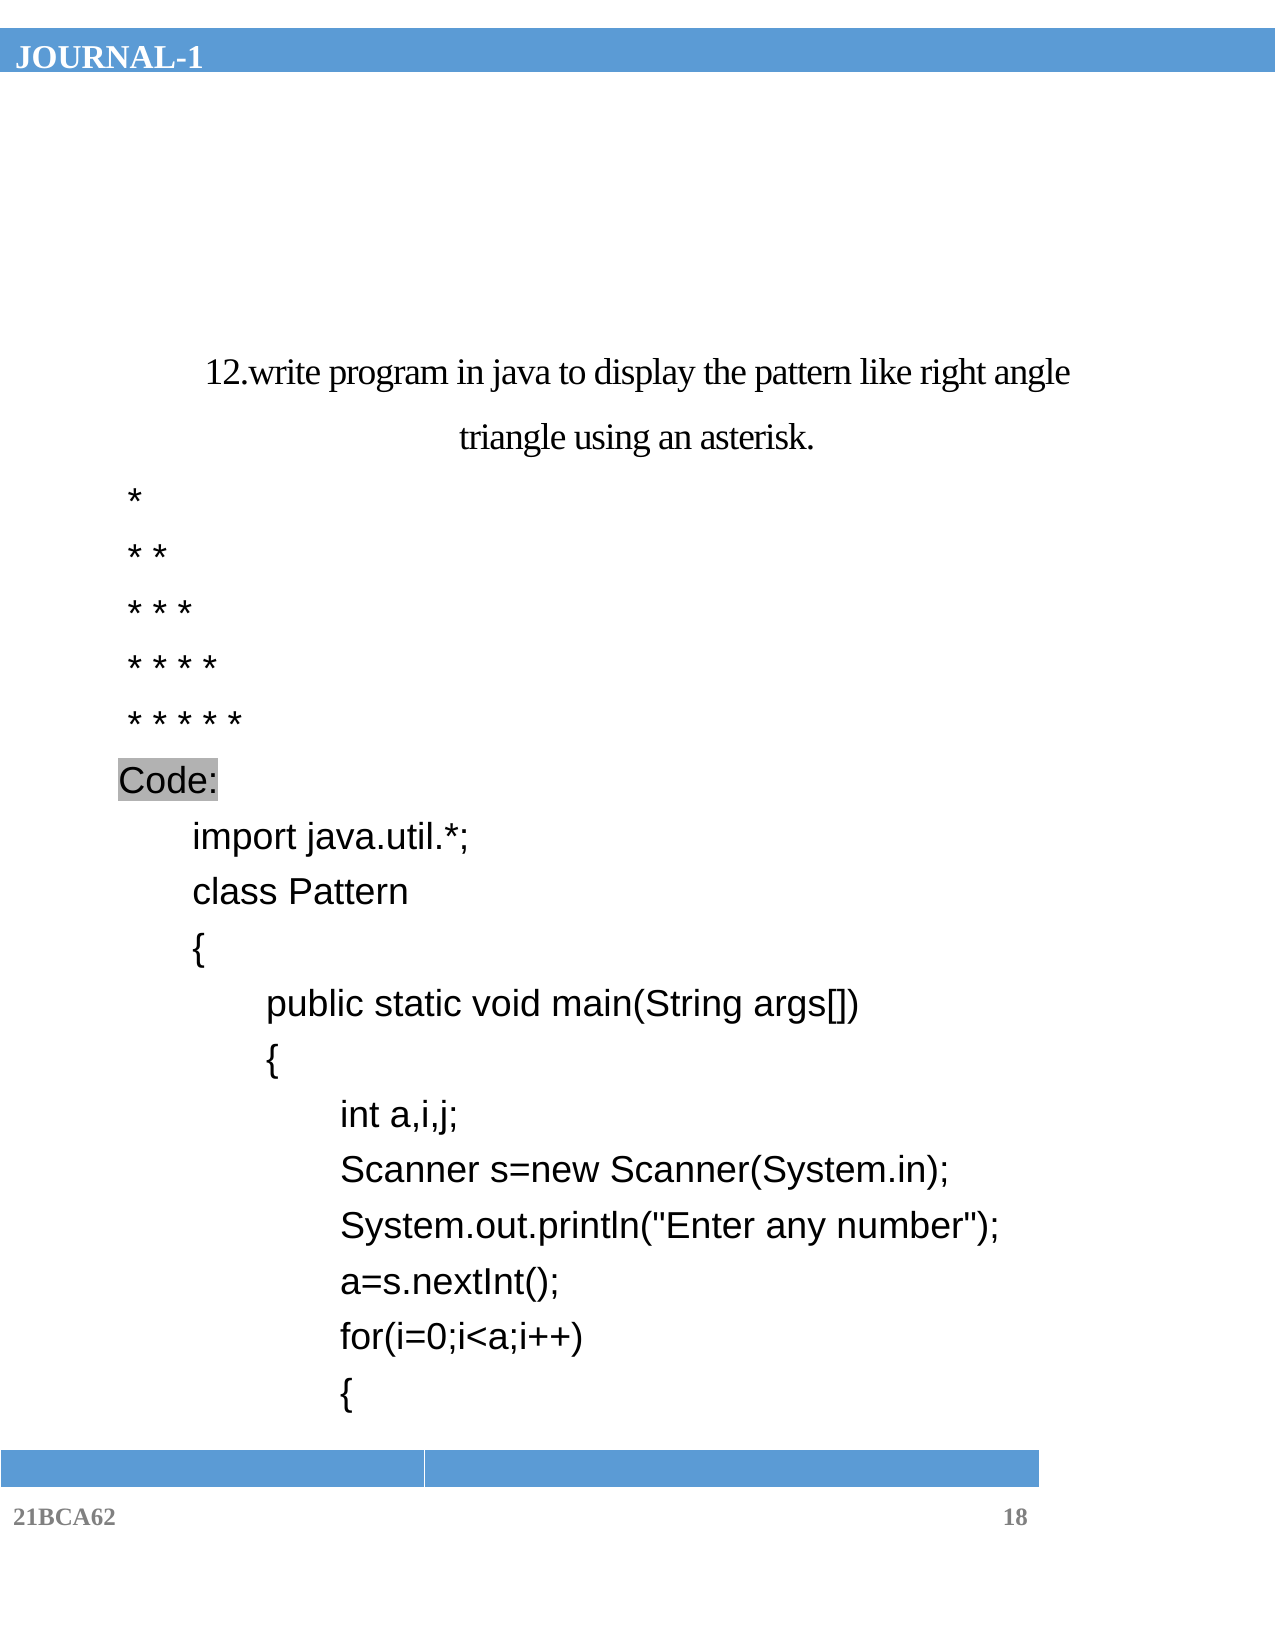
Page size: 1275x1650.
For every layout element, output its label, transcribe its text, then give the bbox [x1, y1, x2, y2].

title 12.write program in java to display the pattern like right angle triangle using an asterisk. [118, 350, 1157, 457]
text a=s.nextInt(); [118, 1259, 1157, 1302]
text { [118, 925, 1157, 968]
text Scanner s=new Scanner(System.in); [118, 1148, 1157, 1191]
text for(i=0;i<a;i++) [118, 1314, 1157, 1358]
text * * [118, 535, 1157, 578]
text System.out.println("Enter any number"); [118, 1203, 1157, 1246]
text * * * * [118, 647, 1157, 690]
text import java.util.*; [118, 814, 1157, 857]
text { [118, 1370, 1157, 1413]
text class Pattern [118, 869, 1157, 913]
text { [118, 1036, 1157, 1079]
text int a,i,j; [118, 1092, 1157, 1135]
text * [118, 479, 1157, 522]
text Code: [118, 758, 1157, 801]
text * * * [118, 591, 1157, 634]
text public static void main(String args[]) [118, 981, 1157, 1024]
text * * * * * [118, 702, 1157, 746]
